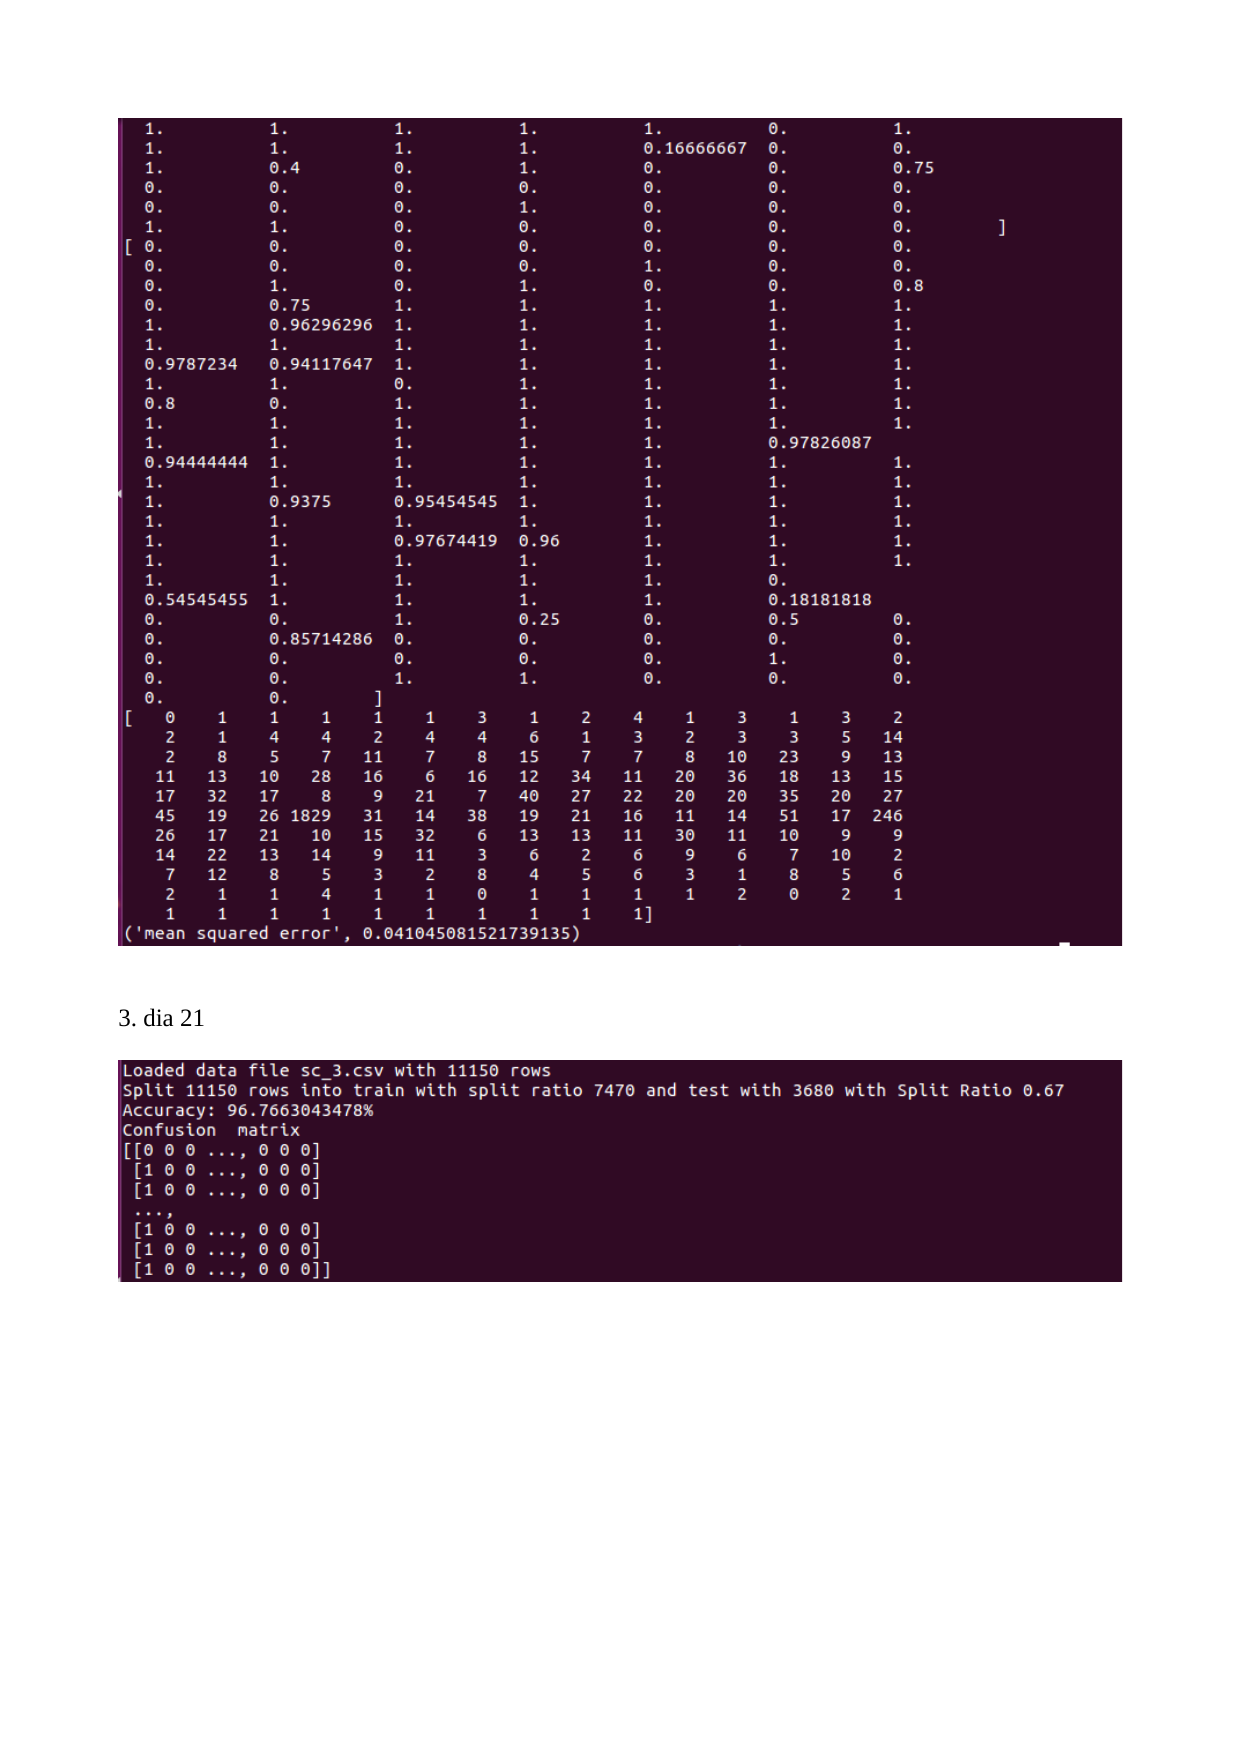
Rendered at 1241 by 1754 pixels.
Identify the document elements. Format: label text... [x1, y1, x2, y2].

picture [118, 1060, 1123, 1282]
text 3. dia 21 [118, 1003, 1122, 1032]
picture [118, 118, 1123, 946]
